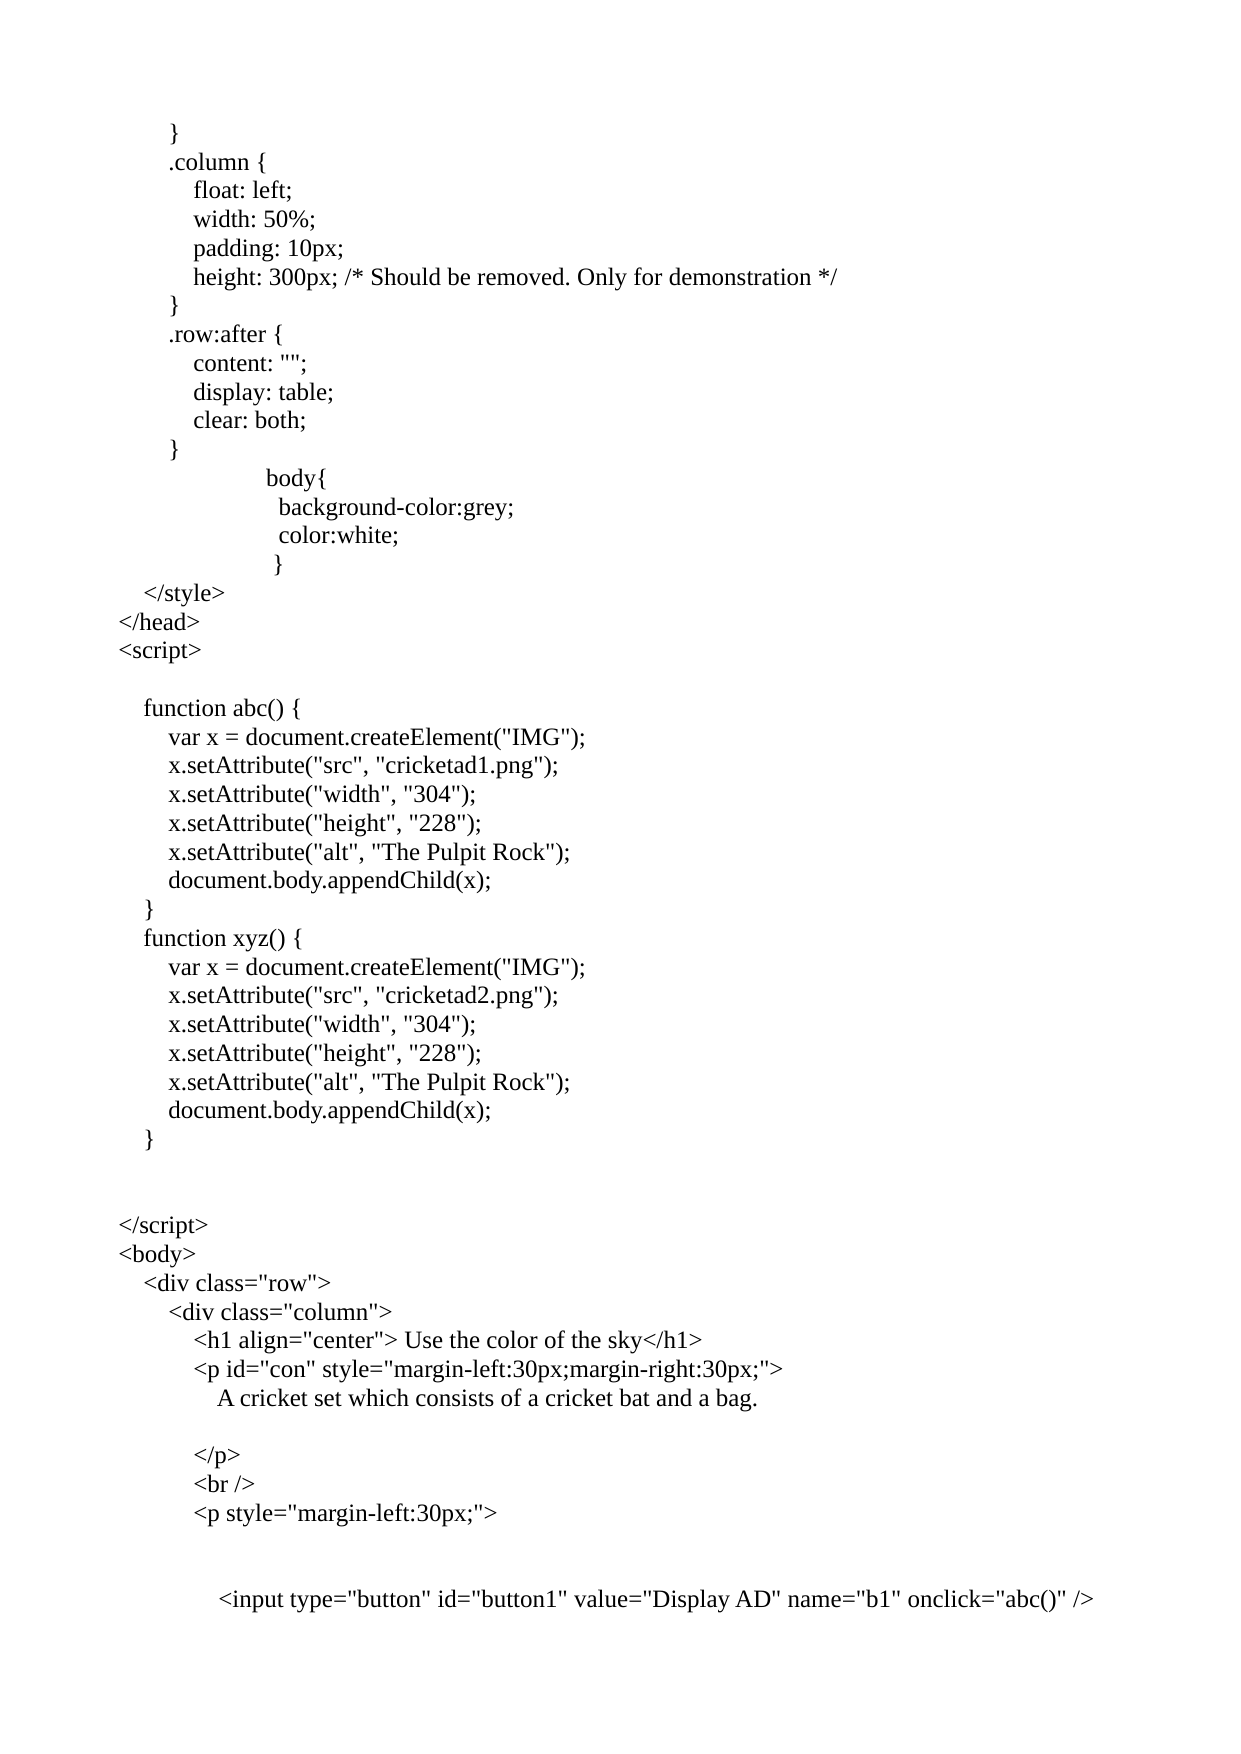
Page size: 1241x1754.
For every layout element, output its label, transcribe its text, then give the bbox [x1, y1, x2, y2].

text document.body.appendChild(x); [118, 1096, 1122, 1124]
text var x = document.createElement("IMG"); [118, 722, 1122, 751]
text width: 50%; [118, 204, 1122, 233]
text </style> [118, 578, 1122, 607]
text } [118, 1124, 1122, 1153]
text body{ [118, 463, 1122, 492]
text <p style="margin-left:30px;"> [118, 1498, 1122, 1527]
text .row:after { [118, 319, 1122, 348]
text x.setAttribute("height", "228"); [118, 1038, 1122, 1067]
text } [118, 549, 1122, 578]
text x.setAttribute("width", "304"); [118, 1009, 1122, 1038]
text <p id="con" style="margin-left:30px;margin-right:30px;"> [118, 1354, 1122, 1383]
text <input type="button" id="button1" value="Display AD" name="b1" onclick="abc()" /> [118, 1584, 1122, 1613]
text x.setAttribute("width", "304"); [118, 779, 1122, 808]
text height: 300px; /* Should be removed. Only for demonstration */ [118, 262, 1122, 291]
text display: table; [118, 377, 1122, 406]
text </p> [118, 1441, 1122, 1469]
text color:white; [118, 521, 1122, 549]
text x.setAttribute("alt", "The Pulpit Rock"); [118, 1067, 1122, 1096]
text function abc() { [118, 693, 1122, 722]
text <script> [118, 636, 1122, 664]
text function xyz() { [118, 923, 1122, 952]
text content: ""; [118, 348, 1122, 377]
text <div class="row"> [118, 1268, 1122, 1297]
text <h1 align="center"> Use the color of the sky</h1> [118, 1326, 1122, 1354]
text <div class="column"> [118, 1297, 1122, 1326]
text document.body.appendChild(x); [118, 866, 1122, 894]
text x.setAttribute("height", "228"); [118, 808, 1122, 837]
text clear: both; [118, 406, 1122, 434]
text padding: 10px; [118, 233, 1122, 262]
text var x = document.createElement("IMG"); [118, 952, 1122, 981]
text x.setAttribute("src", "cricketad2.png"); [118, 981, 1122, 1009]
text } [118, 434, 1122, 463]
text </script> [118, 1211, 1122, 1239]
text float: left; [118, 176, 1122, 204]
text x.setAttribute("src", "cricketad1.png"); [118, 751, 1122, 779]
text <br /> [118, 1469, 1122, 1498]
text A cricket set which consists of a cricket bat and a bag. [118, 1383, 1122, 1412]
text } [118, 894, 1122, 923]
text </head> [118, 607, 1122, 636]
text x.setAttribute("alt", "The Pulpit Rock"); [118, 837, 1122, 866]
text } [118, 118, 1122, 147]
text <body> [118, 1239, 1122, 1268]
text background-color:grey; [118, 492, 1122, 521]
text .column { [118, 147, 1122, 176]
text } [118, 291, 1122, 319]
